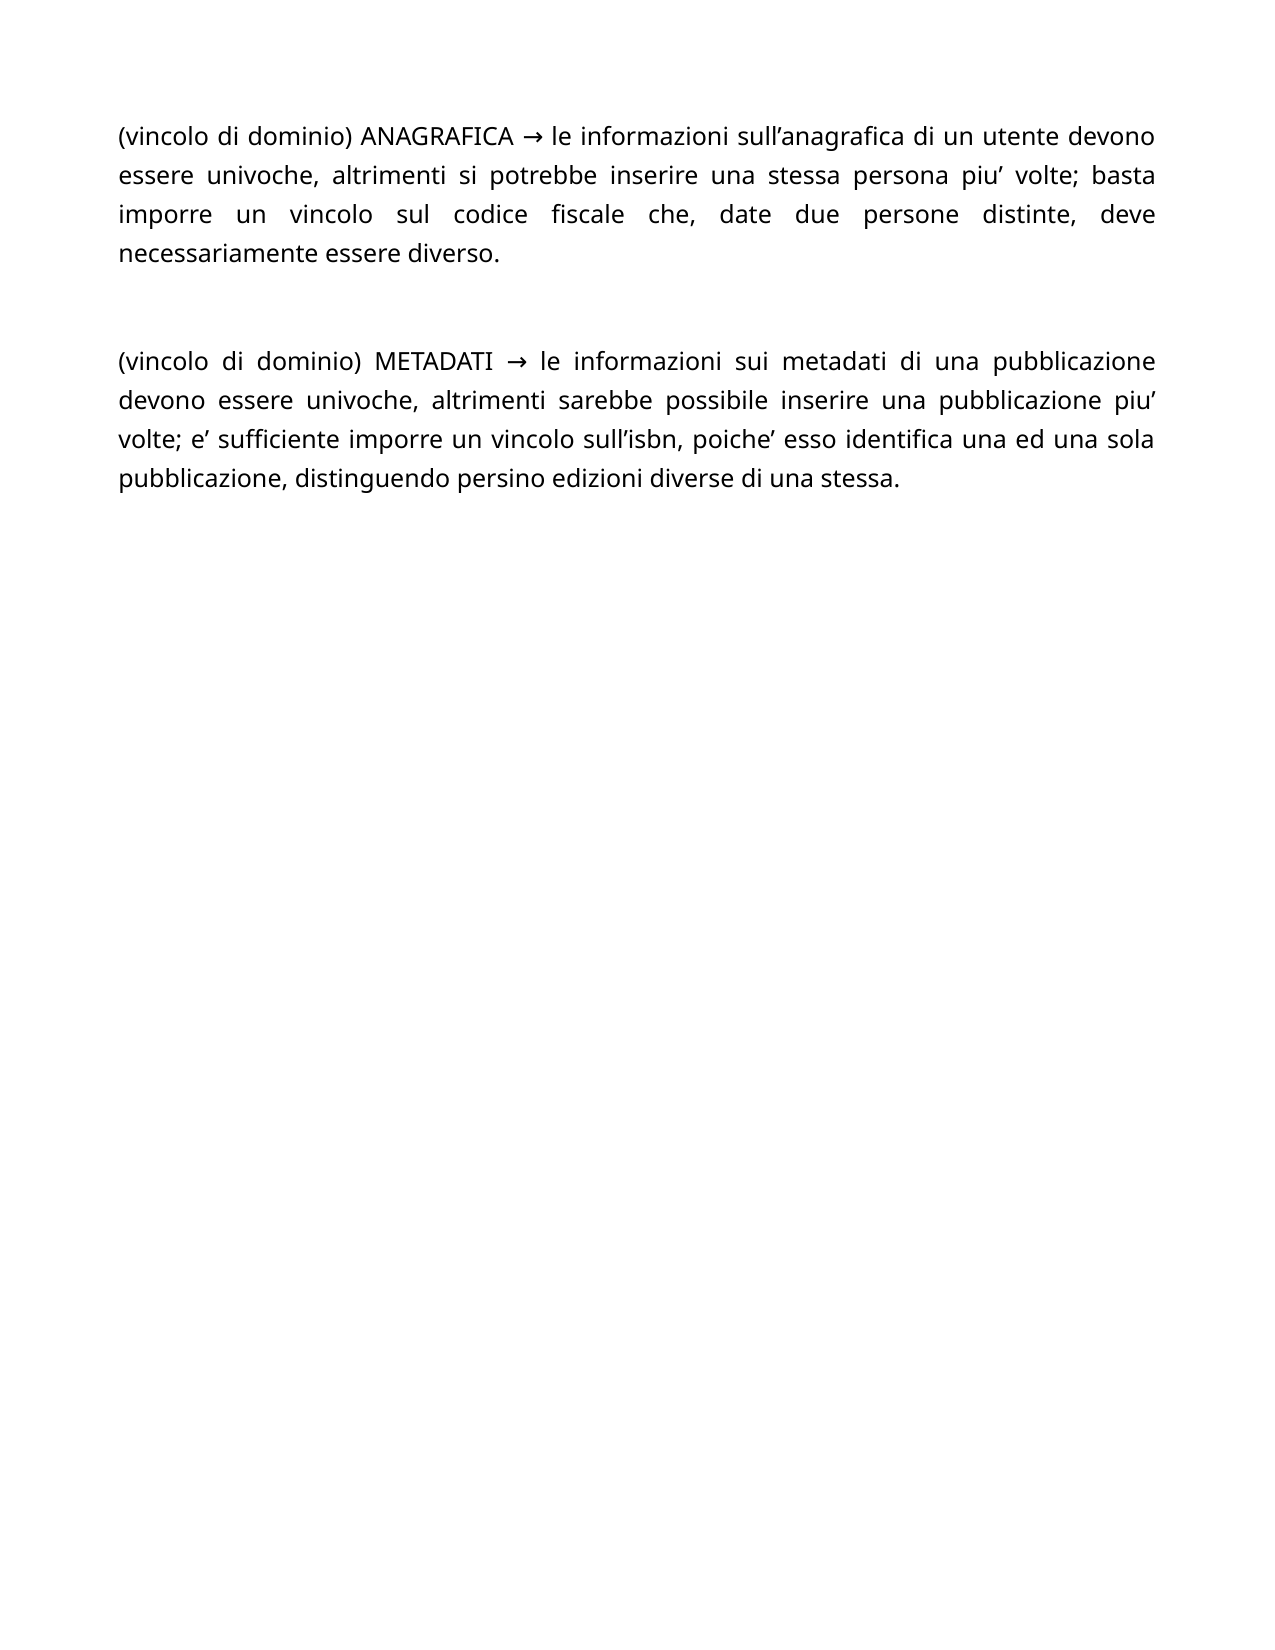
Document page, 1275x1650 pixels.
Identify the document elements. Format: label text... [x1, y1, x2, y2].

text (vincolo di dominio) ANAGRAFICA → le informazioni sull’anagrafica di un utente devono essere univoche, altrimenti si potrebbe inserire una stessa persona piu’ volte; basta imporre un vincolo sul codice fiscale che, date due persone distinte, deve necessariamente essere diverso. [118, 118, 1157, 270]
text (vincolo di dominio) METADATI → le informazioni sui metadati di una pubblicazione devono essere univoche, altrimenti sarebbe possibile inserire una pubblicazione piu’ volte; e’ sufficiente imporre un vincolo sull’isbn, poiche’ esso identifica una ed una sola pubblicazione, distinguendo persino edizioni diverse di una stessa. [118, 343, 1157, 495]
